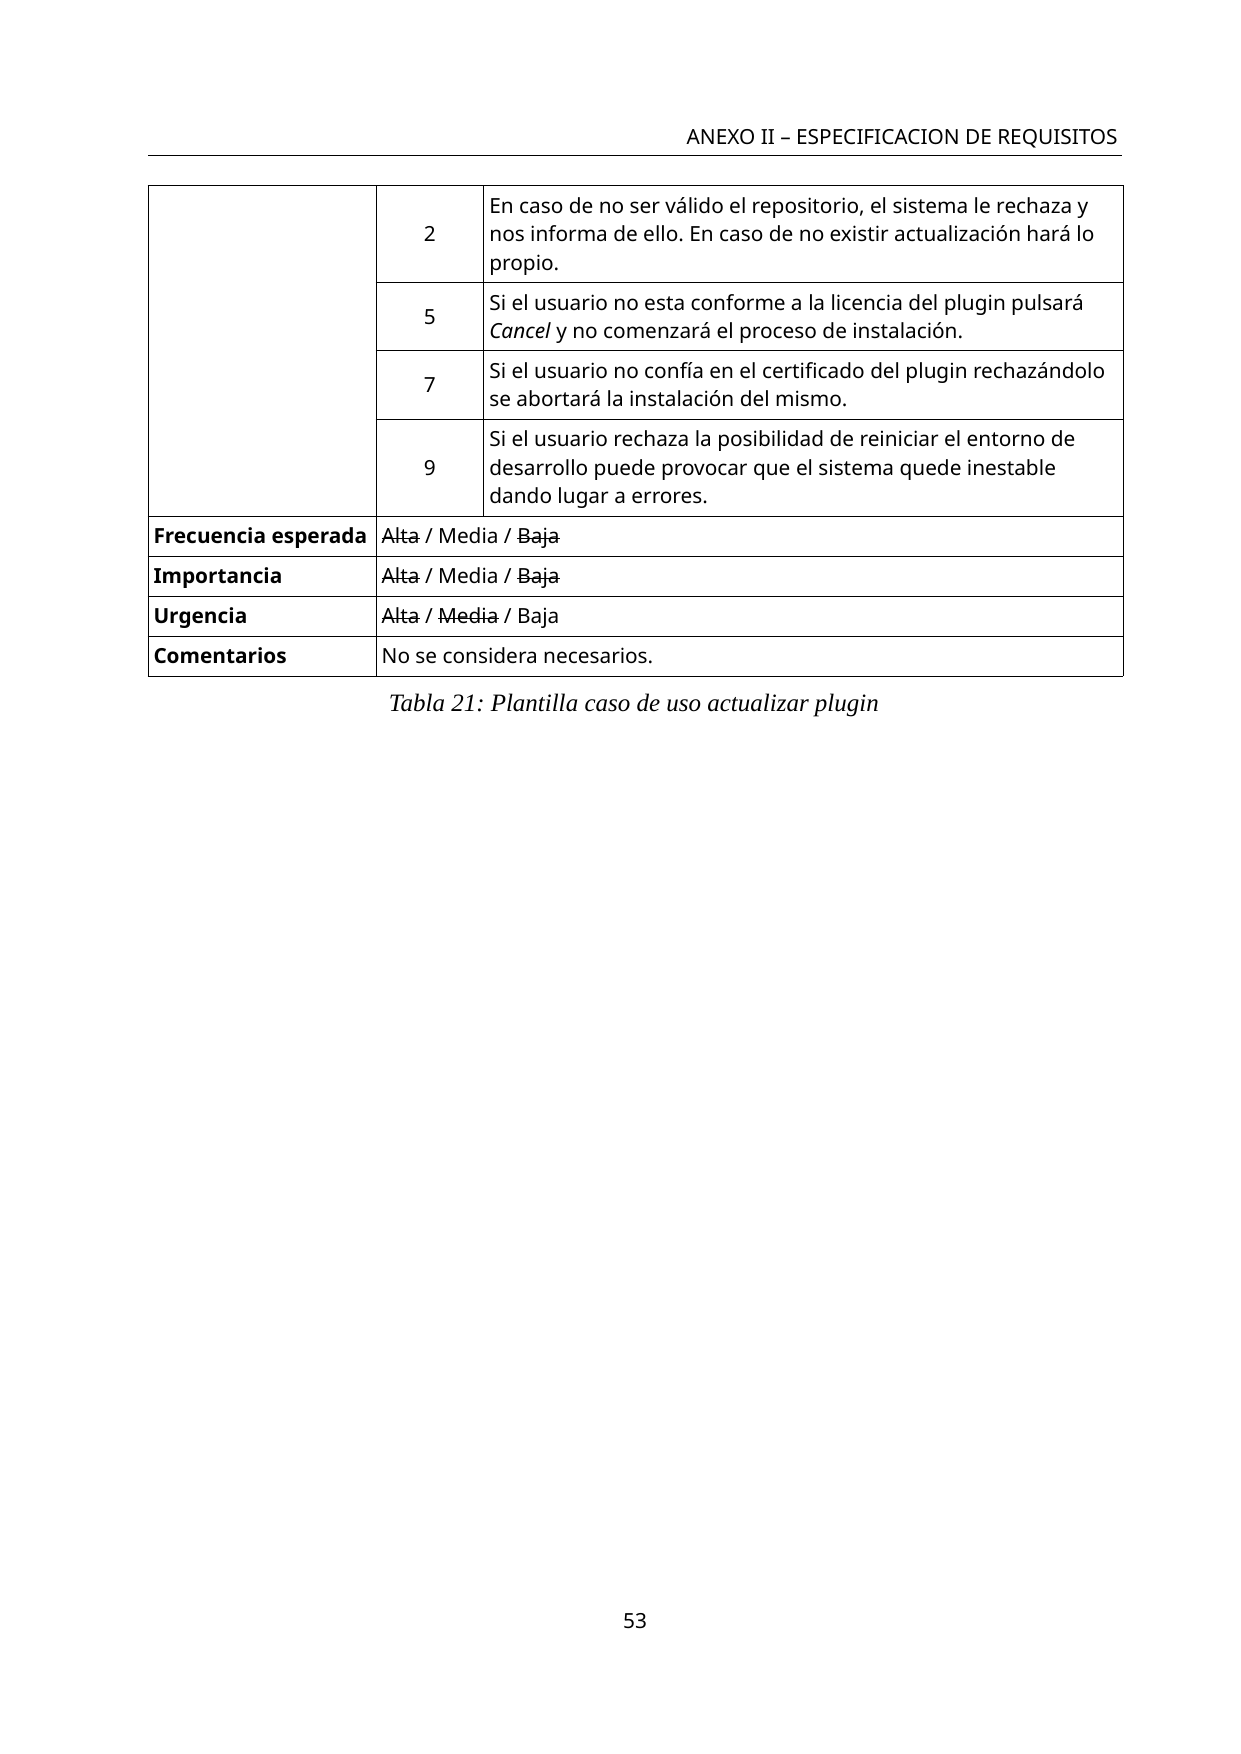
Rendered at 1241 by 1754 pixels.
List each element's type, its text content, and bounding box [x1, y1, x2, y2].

table_cell 7 [377, 351, 483, 419]
table_cell Alta / Media / Baja [377, 517, 1123, 556]
table_cell Comentarios [149, 637, 376, 676]
table_cell Importancia [149, 557, 376, 596]
table_cell 9 [377, 420, 483, 516]
table_cell Urgencia [149, 597, 376, 636]
table_cell 5 [377, 283, 483, 350]
table_cell Si el usuario rechaza la posibilidad de reiniciar el entorno de desarrollo puede provocar que el sistema quede inestable dando lugar a errores. [484, 420, 1123, 516]
table_cell Alta / Media / Baja [377, 557, 1123, 596]
table_cell Si el usuario no confía en el certificado del plugin rechazándolo se abortará la instalación del mismo. [484, 351, 1123, 419]
table_cell Alta / Media / Baja [377, 597, 1123, 636]
table_cell Frecuencia esperada [149, 517, 376, 556]
table_cell 2 [377, 186, 483, 282]
table_cell [149, 186, 376, 516]
text Tabla 21: Plantilla caso de uso actualizar plugin [148, 688, 1122, 717]
table_cell En caso de no ser válido el repositorio, el sistema le rechaza y nos informa de ello. En caso de no existir actualización hará lo propio. [484, 186, 1123, 282]
table_cell Si el usuario no esta conforme a la licencia del plugin pulsará Cancel y no comenzará el proceso de instalación. [484, 283, 1123, 350]
table_cell No se considera necesarios. [377, 637, 1123, 676]
